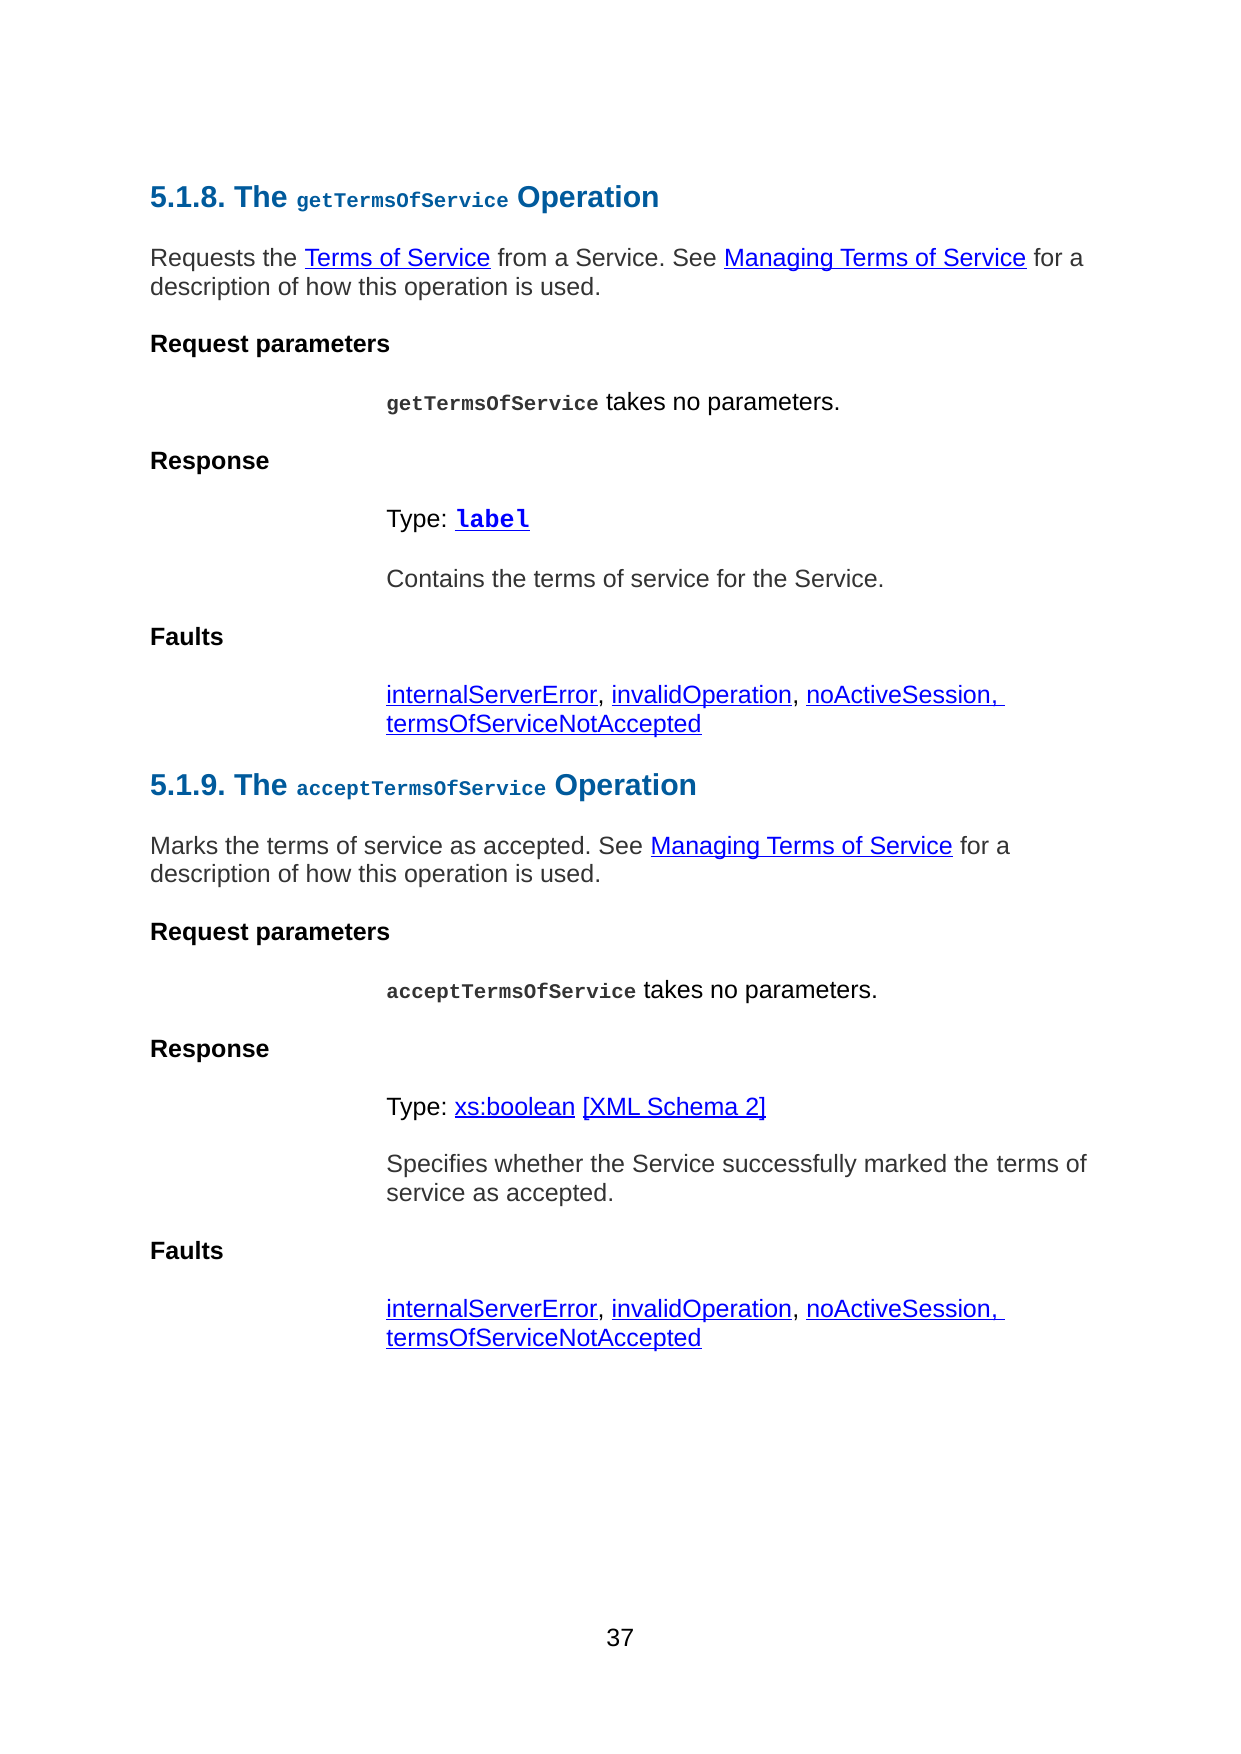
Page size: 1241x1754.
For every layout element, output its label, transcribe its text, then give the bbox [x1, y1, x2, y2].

text Response [150, 446, 1090, 475]
text Specifies whether the Service successfully marked the terms of service as accepted. [386, 1149, 1090, 1207]
text Type: label [386, 504, 1090, 535]
text internalServerError, invalidOperation, noActiveSession, termsOfServiceNotAccepted [386, 1294, 1090, 1352]
text Requests the Terms of Service from a Service. See Managing Terms of Service for a description of how this operation is used. [150, 243, 1090, 301]
subtitle 5.1.8. The getTermsOfService Operation [150, 179, 1090, 214]
text Marks the terms of service as accepted. See Managing Terms of Service for a description of how this operation is used. [150, 831, 1090, 888]
text Contains the terms of service for the Service. [386, 564, 1090, 593]
text Request parameters [150, 917, 1090, 946]
text getTermsOfService takes no parameters. [386, 387, 1090, 417]
subtitle 5.1.9. The acceptTermsOfService Operation [150, 767, 1090, 801]
text internalServerError, invalidOperation, noActiveSession, termsOfServiceNotAccepted [386, 680, 1090, 737]
text Faults [150, 1236, 1090, 1265]
text Request parameters [150, 329, 1090, 358]
text Type: xs:boolean [XML Schema 2] [386, 1092, 1090, 1120]
text acceptTermsOfService takes no parameters. [386, 975, 1090, 1004]
text Faults [150, 622, 1090, 651]
text Response [150, 1034, 1090, 1062]
